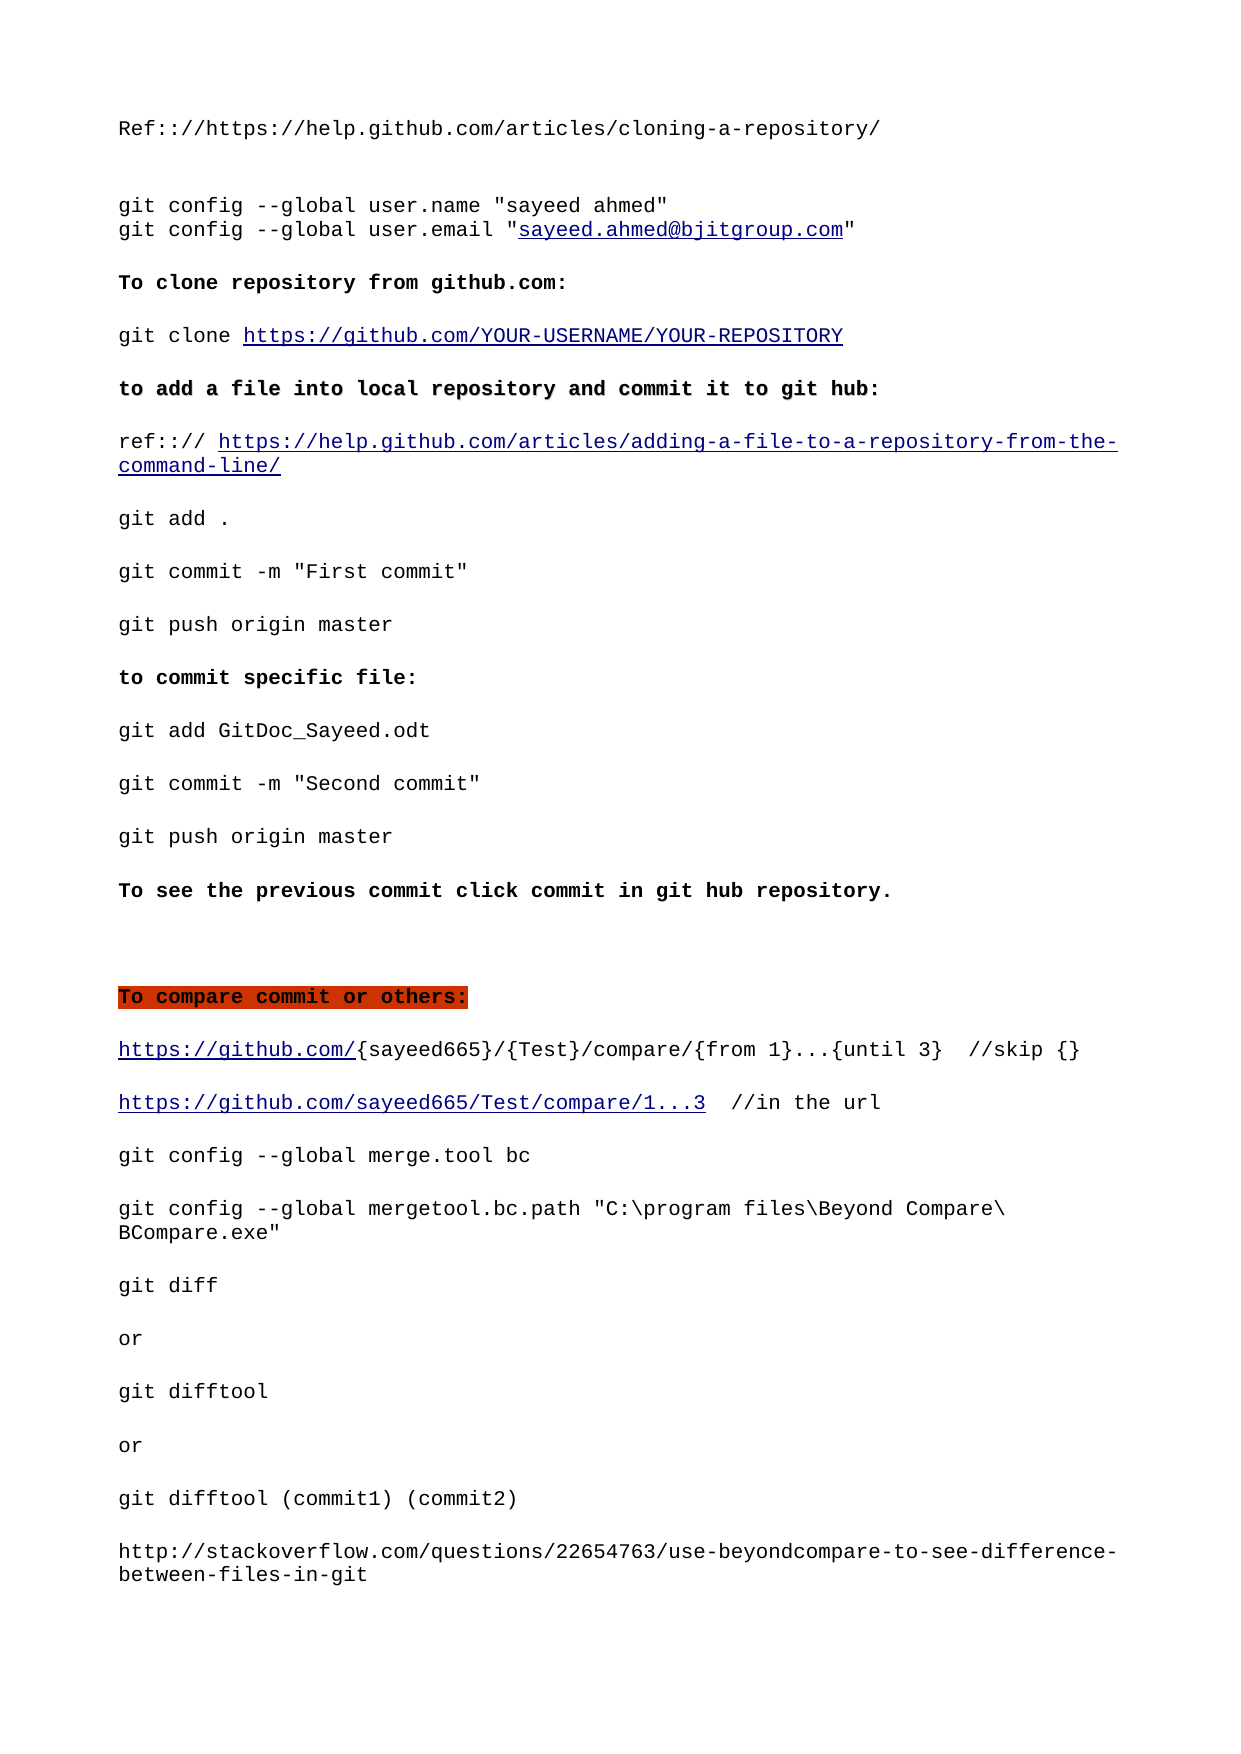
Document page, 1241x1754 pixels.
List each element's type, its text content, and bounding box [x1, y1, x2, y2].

text To clone repository from github.com: [118, 272, 1122, 295]
text git push origin master [118, 614, 1122, 638]
text git difftool (commit1) (commit2) [118, 1488, 1122, 1511]
text git difftool [118, 1381, 1122, 1405]
text To compare commit or others: [118, 986, 1122, 1009]
text git config --global user.email "sayeed.ahmed@bjitgroup.com" [118, 218, 1122, 242]
text to commit specific file: [118, 667, 1122, 691]
text git config --global user.name "sayeed ahmed" [118, 195, 1122, 218]
text ref::// https://help.github.com/articles/adding-a-file-to-a-repository-from-the-command-line/ [118, 431, 1122, 478]
text to add a file into local repository and commit it to git hub: [118, 378, 1122, 402]
text git commit -m "Second commit" [118, 773, 1122, 797]
text git add GitDoc_Sayeed.odt [118, 720, 1122, 744]
text or [118, 1328, 1122, 1352]
text git commit -m "First commit" [118, 561, 1122, 584]
text git diff [118, 1275, 1122, 1299]
text https://github.com/{sayeed665}/{Test}/compare/{from 1}...{until 3} //skip {} [118, 1039, 1122, 1063]
text git push origin master [118, 827, 1122, 850]
text https://github.com/sayeed665/Test/compare/1...3 //in the url [118, 1092, 1122, 1116]
text git add . [118, 508, 1122, 531]
text http://stackoverflow.com/questions/22654763/use-beyondcompare-to-see-difference-between-files-in-git [118, 1541, 1122, 1588]
text git config --global merge.tool bc [118, 1145, 1122, 1169]
text Ref:://https://help.github.com/articles/cloning-a-repository/ [118, 118, 1122, 142]
text git config --global mergetool.bc.path "C:\program files\Beyond Compare\BCompare.exe" [118, 1198, 1122, 1246]
text git clone https://github.com/YOUR-USERNAME/YOUR-REPOSITORY [118, 325, 1122, 348]
text To see the previous commit click commit in git hub repository. [118, 880, 1122, 903]
text or [118, 1434, 1122, 1458]
